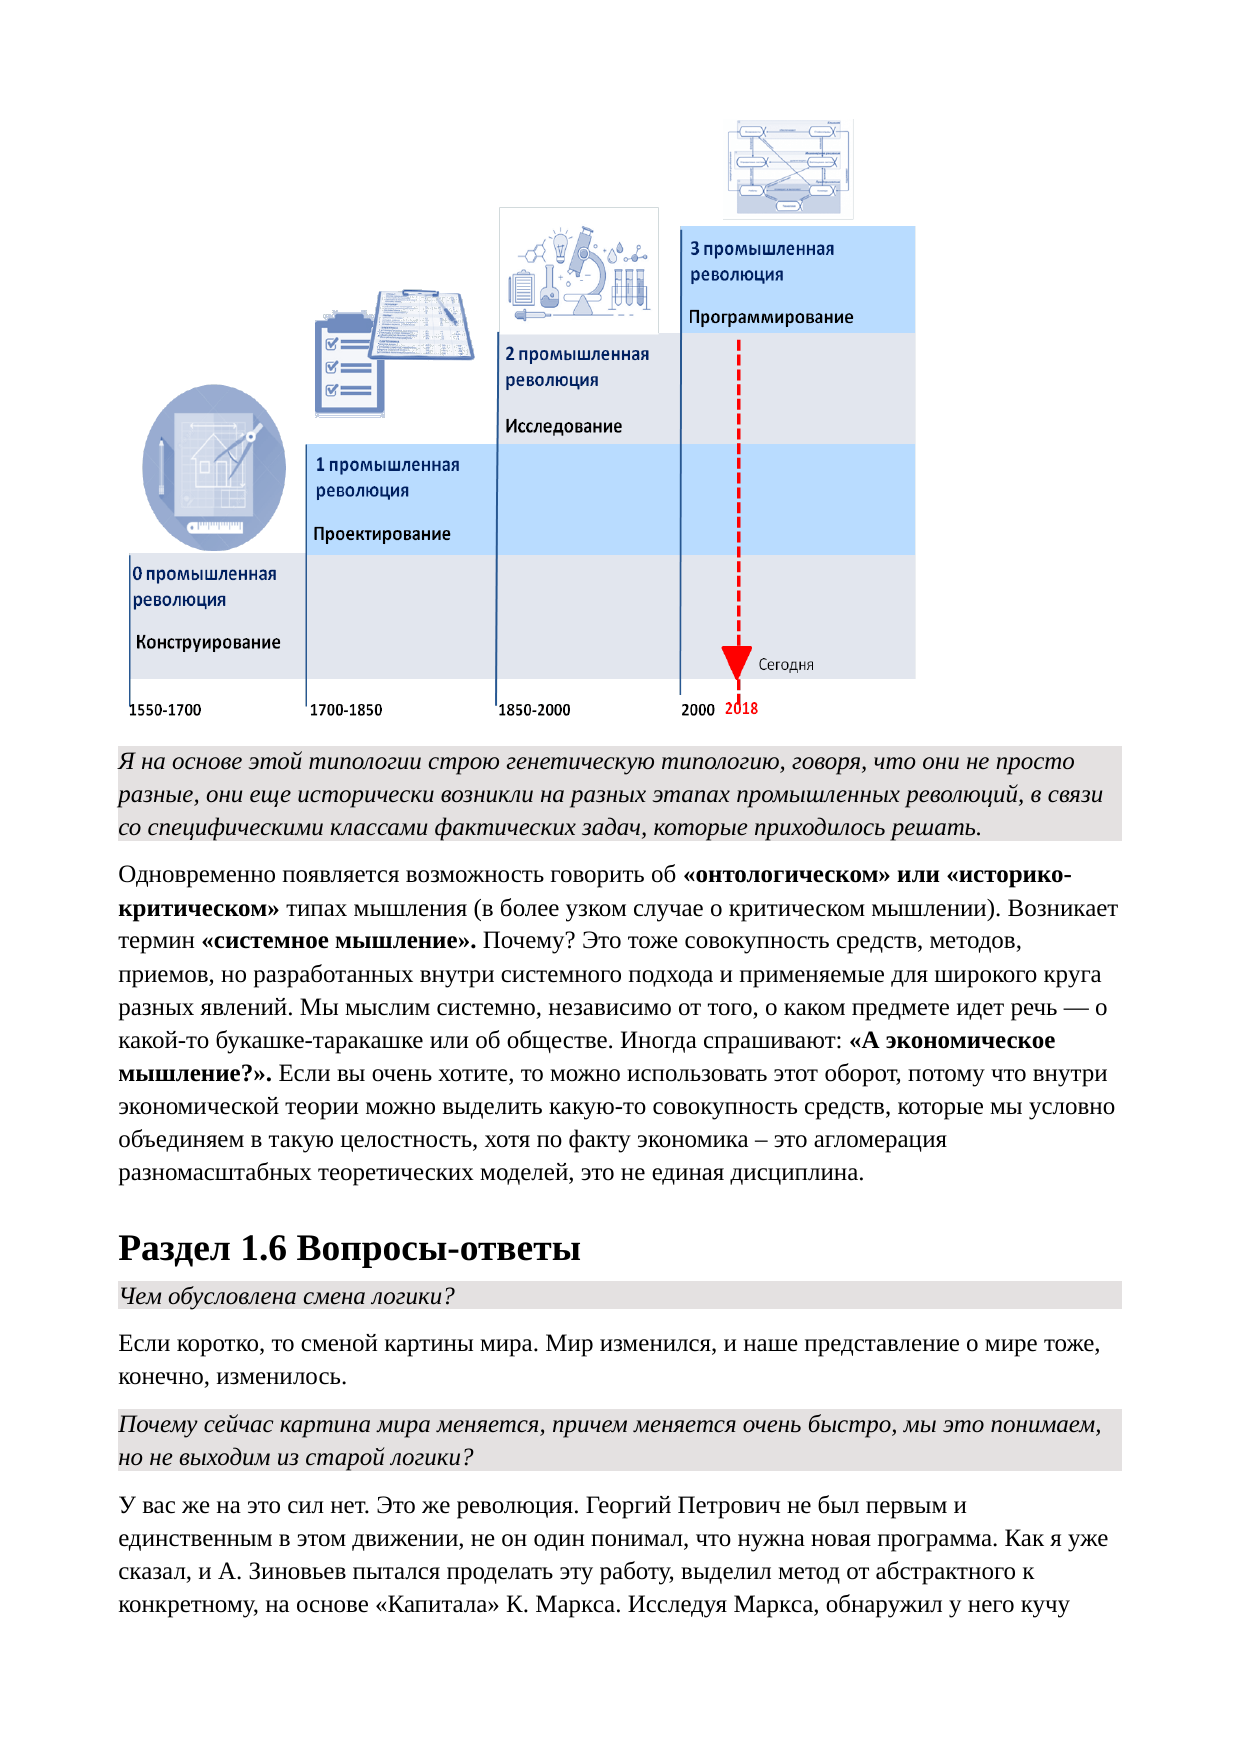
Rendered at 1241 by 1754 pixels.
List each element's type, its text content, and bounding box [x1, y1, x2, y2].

subtitle Раздел 1.6 Вопросы-ответы [118, 1225, 1122, 1268]
text У вас же на это сил нет. Это же революция. Георгий Петрович не был первым и единственным в этом движении, не он один понимал, что нужна новая программа. Как я уже сказал, и А. Зиновьев пытался проделать эту работу, выделил метод от абстрактного к конкретному, на основе «Капитала» К. Маркса. Исследуя Маркса, обнаружил у него кучу [118, 1490, 1122, 1617]
text Если коротко, то сменой картины мира. Мир изменился, и наше представление о мире тоже, конечно, изменилось. [118, 1328, 1122, 1390]
text Я на основе этой типологии строю генетическую типологию, говоря, что они не просто разные, они еще исторически возникли на разных этапах промышленных революций, в связи со специфическими классами фактических задач, которые приходилось решать. [118, 746, 1122, 841]
text Одновременно появляется возможность говорить об «онтологическом» или «историко-критическом» типах мышления (в более узком случае о критическом мышлении). Возникает термин «системное мышление». Почему? Это тоже совокупность средств, методов, приемов, но разработанных внутри системного подхода и применяемые для широкого круга разных явлений. Мы мыслим системно, независимо от того, о каком предмете идет речь — о какой-то букашке-таракашке или об обществе. Иногда спрашивают: «А экономическое мышление?». Если вы очень хотите, то можно использовать этот оборот, потому что внутри экономической теории можно выделить какую-то совокупность средств, которые мы условно объединяем в такую целостность, хотя по факту экономика – это агломерация разномасштабных теоретических моделей, это не единая дисциплина. [118, 859, 1122, 1186]
text Чем обусловлена смена логики? [118, 1281, 1122, 1309]
text Почему сейчас картина мира меняется, причем меняется очень быстро, мы это понимаем, но не выходим из старой логики? [118, 1409, 1122, 1471]
picture [118, 118, 916, 727]
